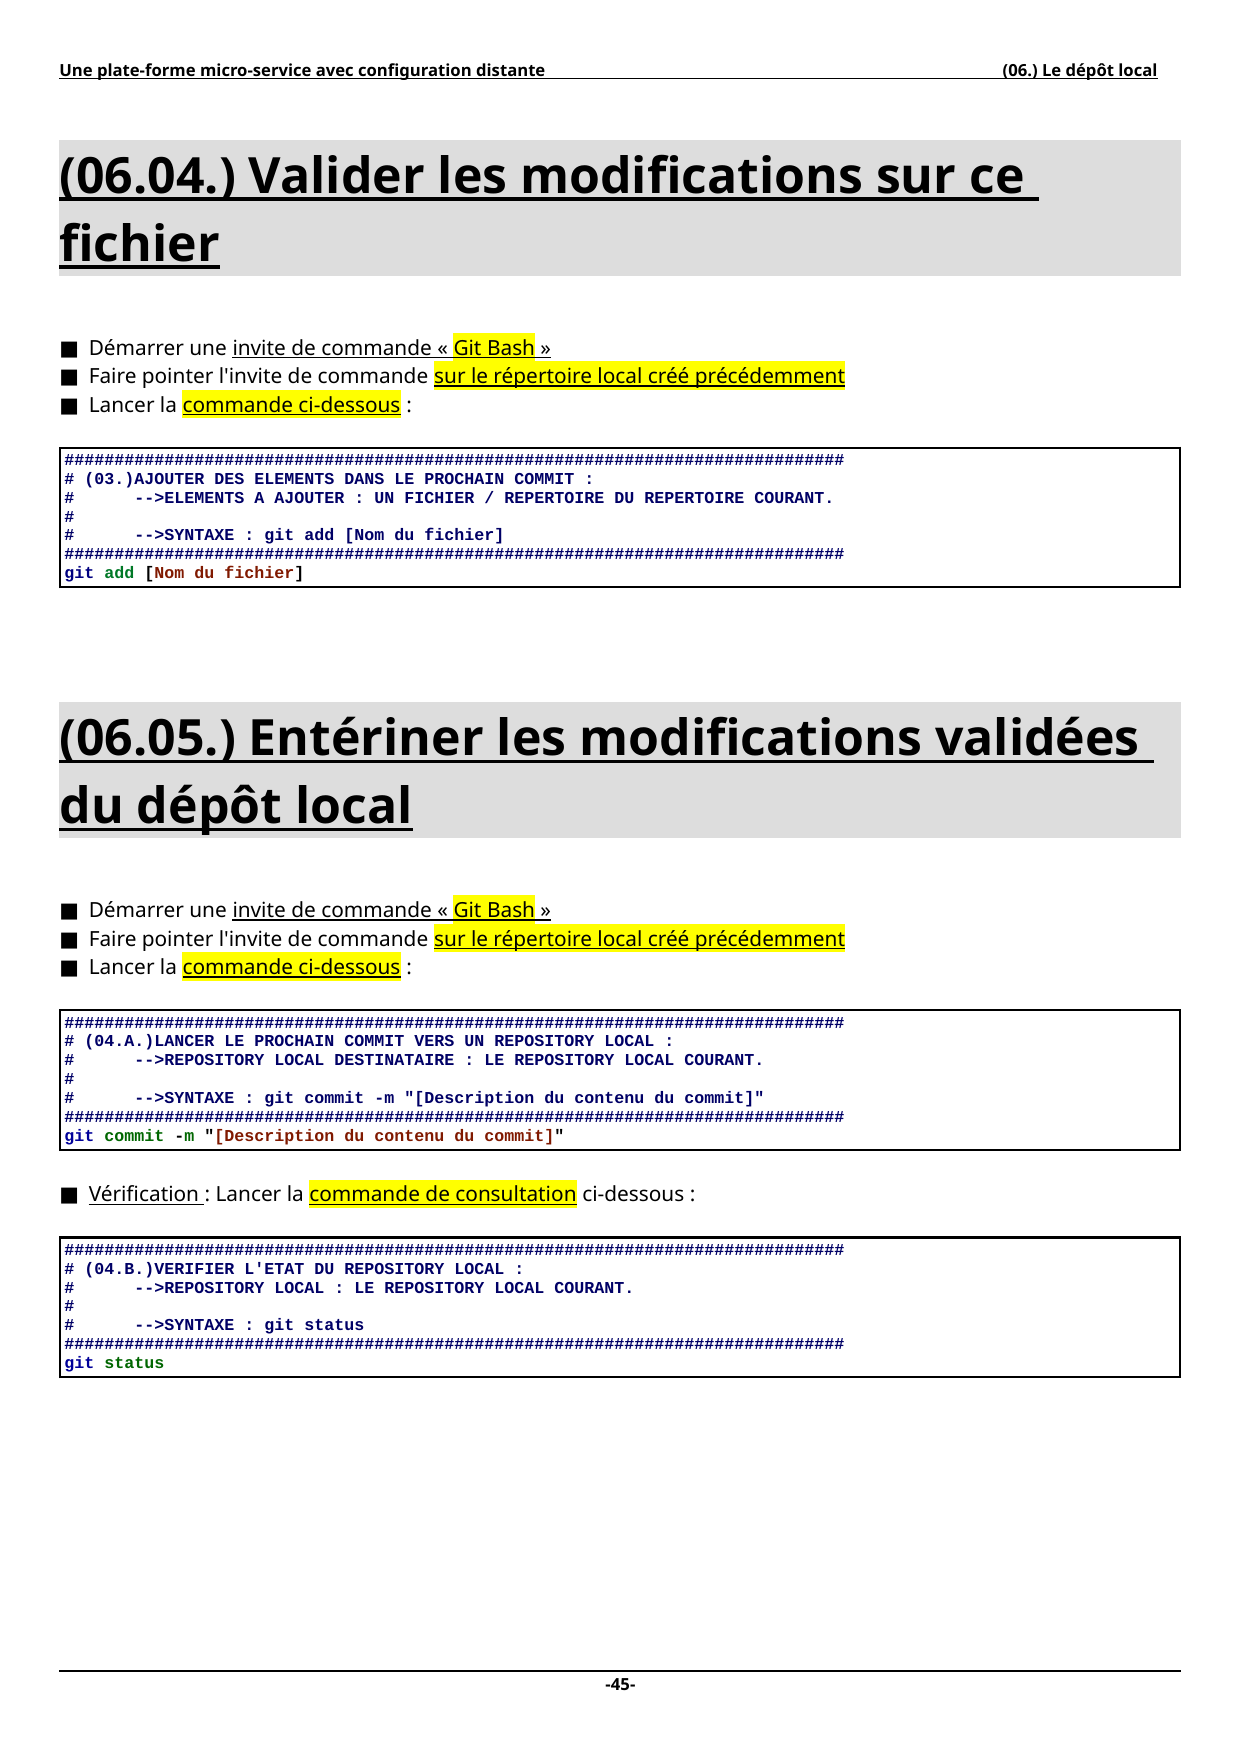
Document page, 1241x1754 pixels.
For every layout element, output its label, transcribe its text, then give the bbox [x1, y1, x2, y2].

text git status [61, 1349, 1179, 1376]
text ############################################################################## [61, 1331, 1179, 1349]
list Vérification : Lancer la commande de consultation ci-dessous : [59, 1179, 1181, 1208]
text # (04.A.)LANCER LE PROCHAIN COMMIT VERS UN REPOSITORY LOCAL : [61, 1028, 1179, 1047]
text git commit -m "[Description du contenu du commit]" [61, 1122, 1179, 1149]
text git add [Nom du fichier] [61, 560, 1179, 586]
list Faire pointer l'invite de commande sur le répertoire local créé précédemment [59, 924, 1181, 952]
text ############################################################################## [61, 1011, 1179, 1028]
text (06.04.) Valider les modifications sur ce fichier [59, 140, 1181, 276]
text (06.05.) Entériner les modifications validées du dépôt local [59, 702, 1181, 838]
list Faire pointer l'invite de commande sur le répertoire local créé précédemment [59, 361, 1181, 390]
text # [61, 503, 1179, 522]
text # -->SYNTAXE : git commit -m "[Description du contenu du commit]" [61, 1084, 1179, 1103]
text # [61, 1066, 1179, 1084]
text # -->SYNTAXE : git add [Nom du fichier] [61, 522, 1179, 541]
text ############################################################################## [61, 1103, 1179, 1122]
list Lancer la commande ci-dessous : [59, 952, 1181, 981]
text # [61, 1293, 1179, 1312]
text # -->REPOSITORY LOCAL DESTINATAIRE : LE REPOSITORY LOCAL COURANT. [61, 1047, 1179, 1066]
list Démarrer une invite de commande « Git Bash » [59, 895, 1181, 924]
list Démarrer une invite de commande « Git Bash » [59, 333, 1181, 361]
text # -->SYNTAXE : git status [61, 1312, 1179, 1331]
text # (04.B.)VERIFIER L'ETAT DU REPOSITORY LOCAL : [61, 1255, 1179, 1274]
text ############################################################################## [61, 449, 1179, 465]
text ############################################################################## [61, 541, 1179, 560]
text # -->ELEMENTS A AJOUTER : UN FICHIER / REPERTOIRE DU REPERTOIRE COURANT. [61, 484, 1179, 503]
list Lancer la commande ci-dessous : [59, 390, 1181, 418]
text ############################################################################## [61, 1239, 1179, 1255]
text # (03.)AJOUTER DES ELEMENTS DANS LE PROCHAIN COMMIT : [61, 465, 1179, 484]
text # -->REPOSITORY LOCAL : LE REPOSITORY LOCAL COURANT. [61, 1274, 1179, 1293]
